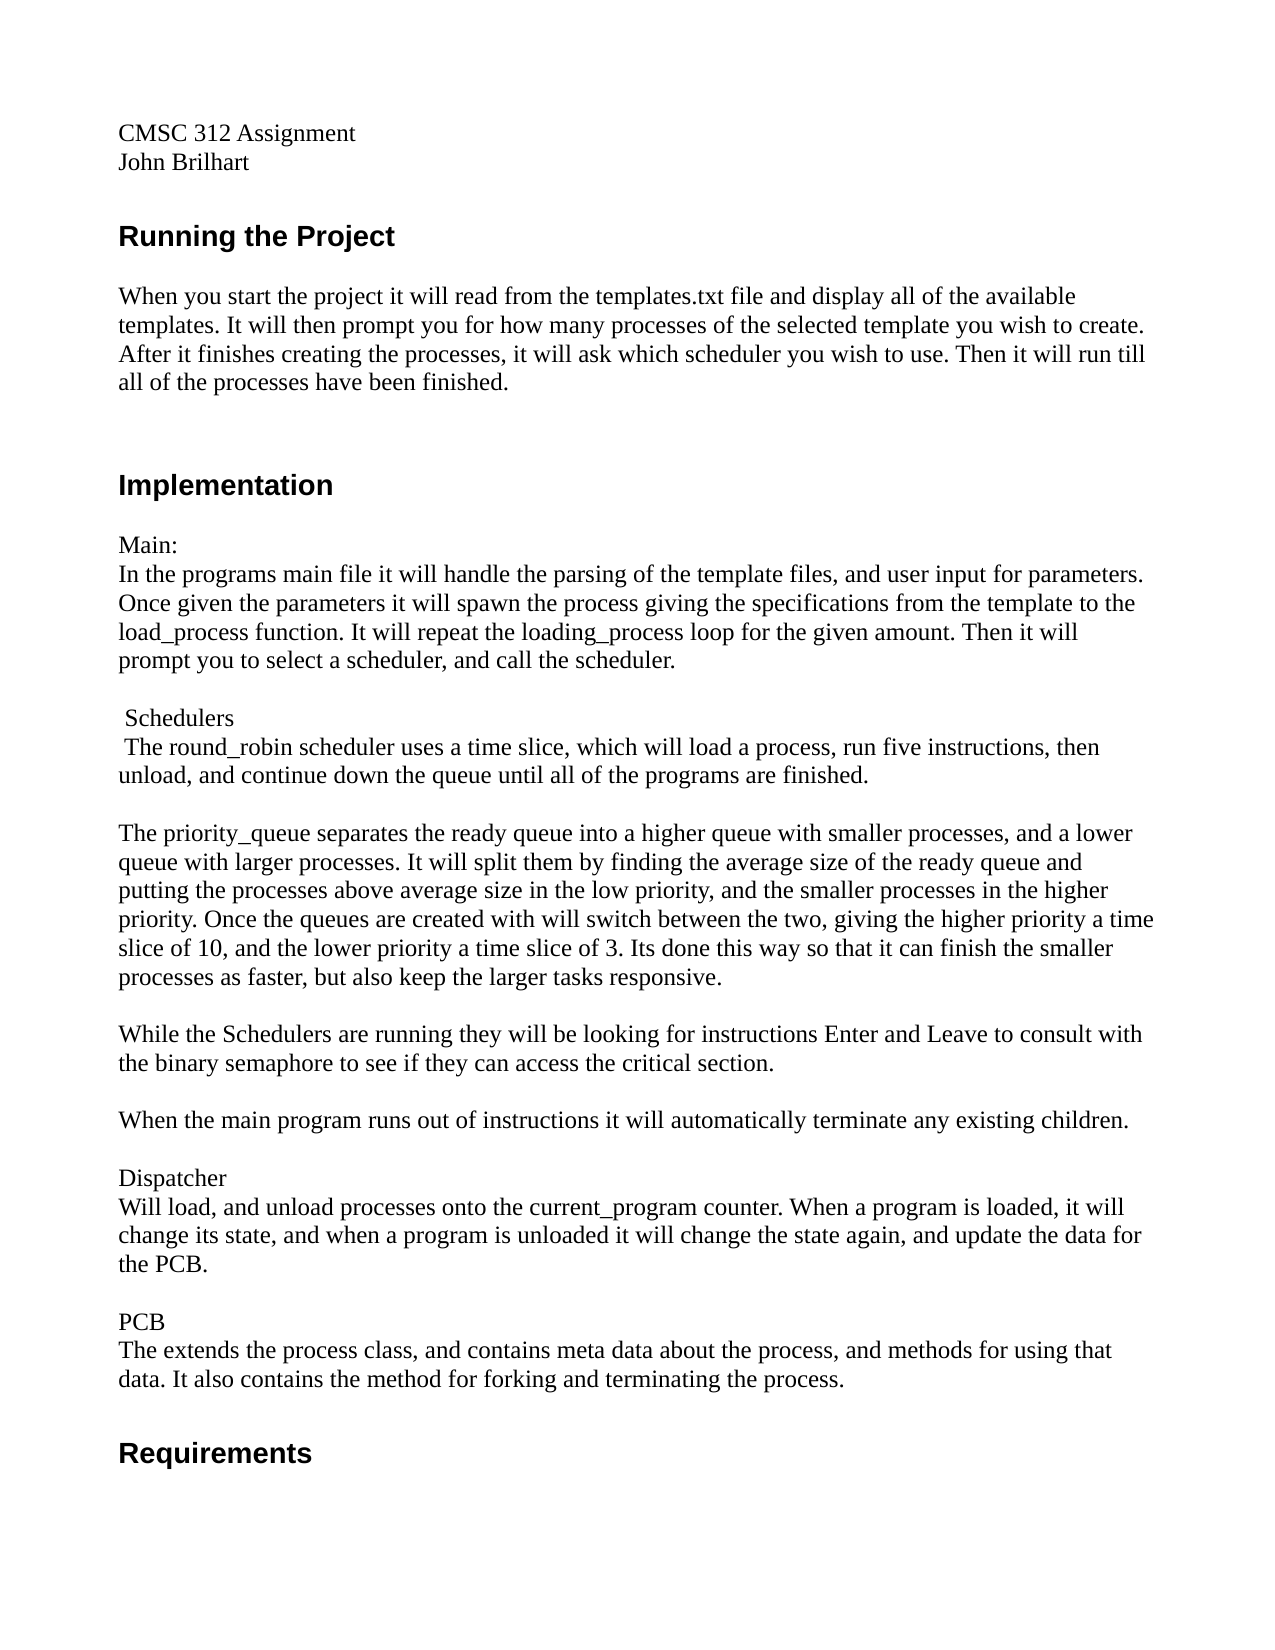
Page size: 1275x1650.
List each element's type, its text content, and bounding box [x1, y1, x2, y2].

text When you start the project it will read from the templates.txt file and display all of the available templates. It will then prompt you for how many processes of the selected template you wish to create. After it finishes creating the processes, it will ask which scheduler you wish to use. Then it will run till all of the processes have been finished. [118, 281, 1157, 396]
text Once given the parameters it will spawn the process giving the specifications from the template to the load_process function. It will repeat the loading_process loop for the given amount. Then it will prompt you to select a scheduler, and call the scheduler. [118, 588, 1157, 674]
text Dispatcher [118, 1163, 1157, 1192]
text While the Schedulers are running they will be looking for instructions Enter and Leave to consult with the binary semaphore to see if they can access the critical section. [118, 1019, 1157, 1077]
subtitle Requirements [118, 1436, 1157, 1470]
text Main: [118, 531, 1157, 559]
text In the programs main file it will handle the parsing of the template files, and user input for parameters. [118, 559, 1157, 588]
text Schedulers [118, 703, 1157, 732]
text PCB [118, 1307, 1157, 1336]
subtitle Implementation [118, 468, 1157, 502]
text CMSC 312 Assignment [118, 118, 1157, 147]
text The extends the process class, and contains meta data about the process, and methods for using that data. It also contains the method for forking and terminating the process. [118, 1336, 1157, 1393]
text Will load, and unload processes onto the current_program counter. When a program is loaded, it will change its state, and when a program is unloaded it will change the state again, and update the data for the PCB. [118, 1192, 1157, 1278]
text John Brilhart [118, 147, 1157, 176]
subtitle Running the Project [118, 219, 1157, 252]
text The round_robin scheduler uses a time slice, which will load a process, run five instructions, then unload, and continue down the queue until all of the programs are finished. [118, 732, 1157, 789]
text The priority_queue separates the ready queue into a higher queue with smaller processes, and a lower queue with larger processes. It will split them by finding the average size of the ready queue and putting the processes above average size in the low priority, and the smaller processes in the higher priority. Once the queues are created with will switch between the two, giving the higher priority a time slice of 10, and the lower priority a time slice of 3. Its done this way so that it can finish the smaller processes as faster, but also keep the larger tasks responsive. [118, 818, 1157, 991]
text When the main program runs out of instructions it will automatically terminate any existing children. [118, 1106, 1157, 1134]
